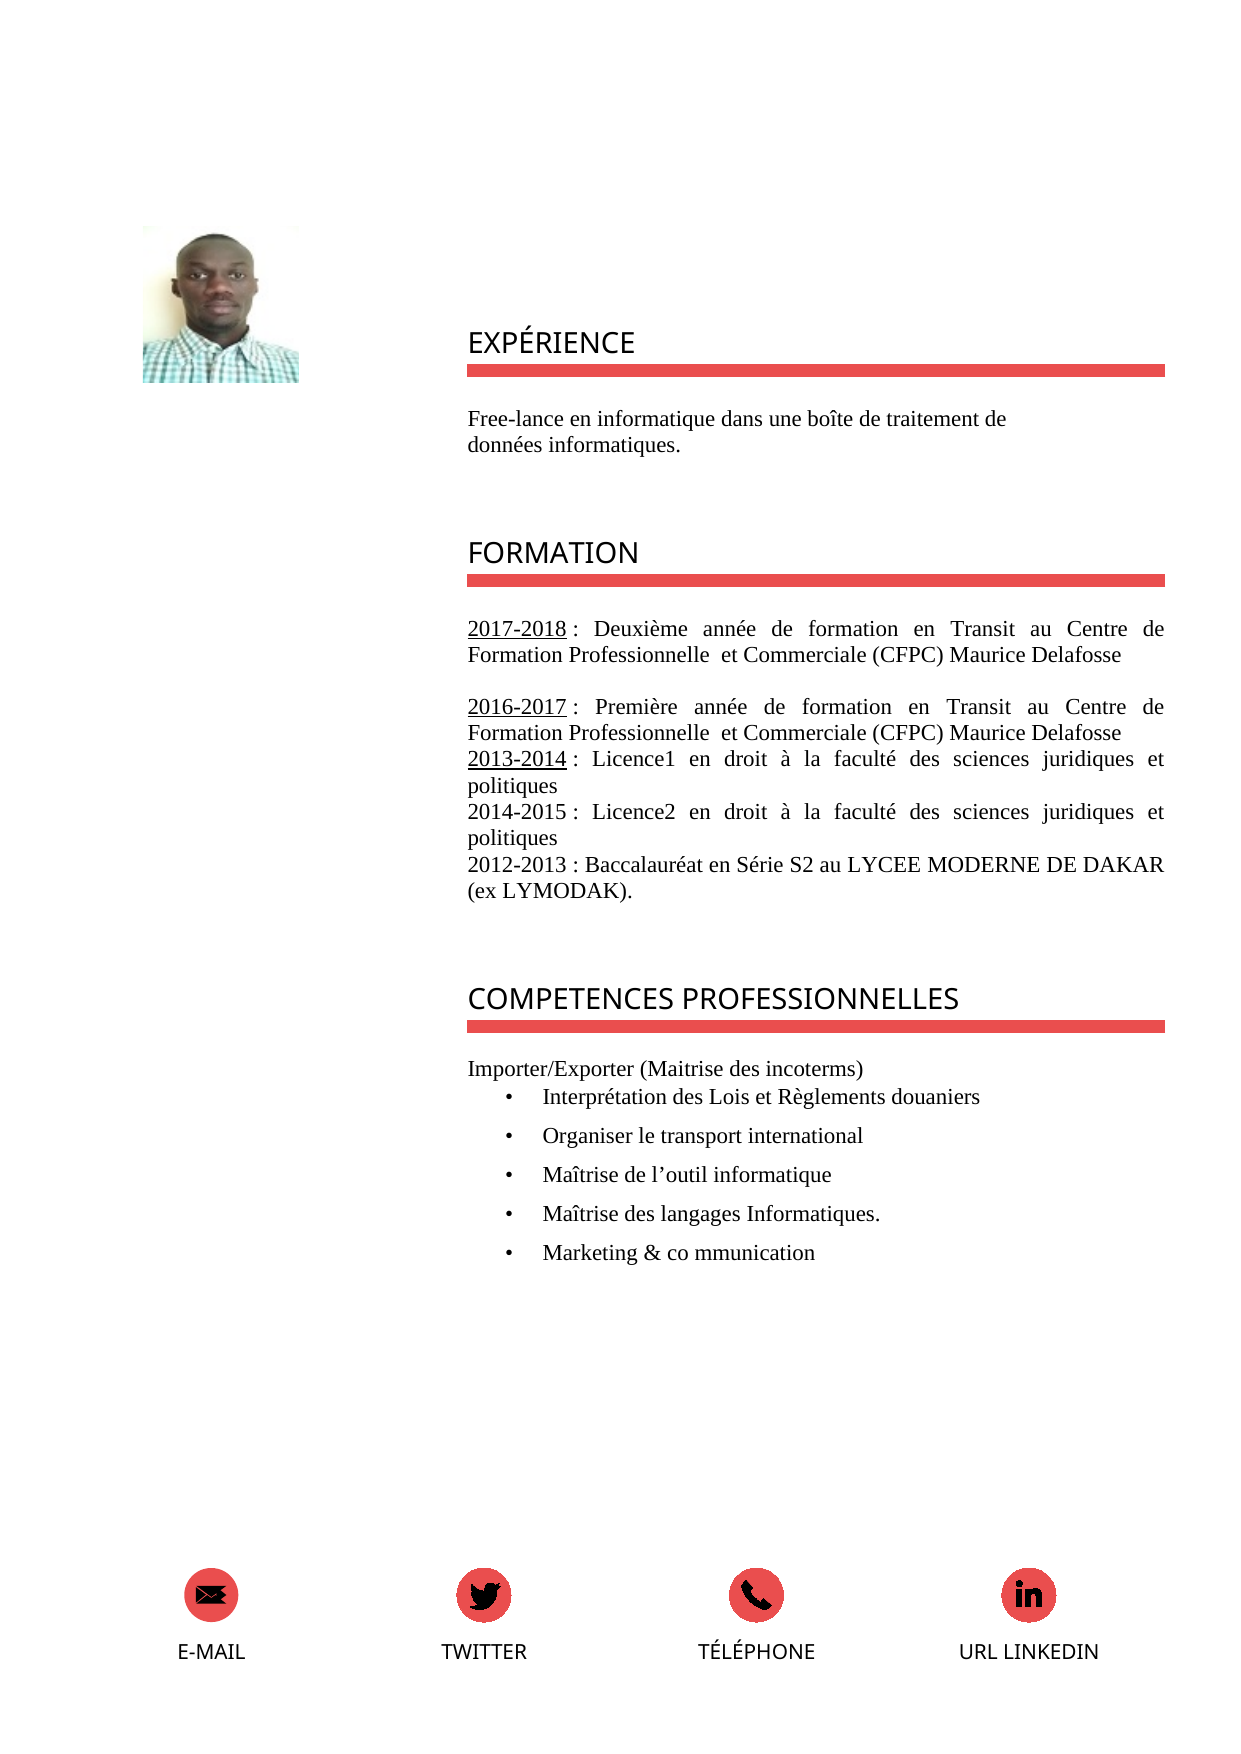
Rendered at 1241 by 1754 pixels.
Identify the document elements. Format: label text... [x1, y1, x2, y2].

table_header [75, 75, 467, 1342]
picture [142, 226, 299, 383]
table_header Importer/Exporter (Maitrise des incoterms) Interprétation des Lois et Règlements douaniers Organiser le transport international Maîtrise de l’outil informatique Maîtrise des langages Informatiques. Marketing & co mmunication [467, 1033, 1165, 1342]
table_header Boly sene technicien supérieur en transport-logistique/transit [467, 128, 1165, 247]
table_header Free-lance en informatique dans une boîte de traitement de données informatiques. Formation [467, 377, 1165, 574]
table_header 2017-2018 : Deuxième année de formation en Transit au Centre de Formation Professionnelle et Commerciale (CFPC) Maurice Delafosse 2016-2017 : Première année de formation en Transit au Centre de Formation Professionnelle et Commerciale (CFPC) Maurice Delafosse 2013-2014 : Licence1 en droit à la faculté des sciences juridiques et politiques 2014-2015 : Licence2 en droit à la faculté des sciences juridiques et politiques 2012-2013 : Baccalauréat en Série S2 au LYCEE MODERNE DE DAKAR (ex LYMODAK). COMPETENCES PROFESSIONNELLES [467, 587, 1165, 1020]
table_header EXPÉRIENCE [467, 247, 1165, 364]
table_header [467, 75, 1165, 128]
